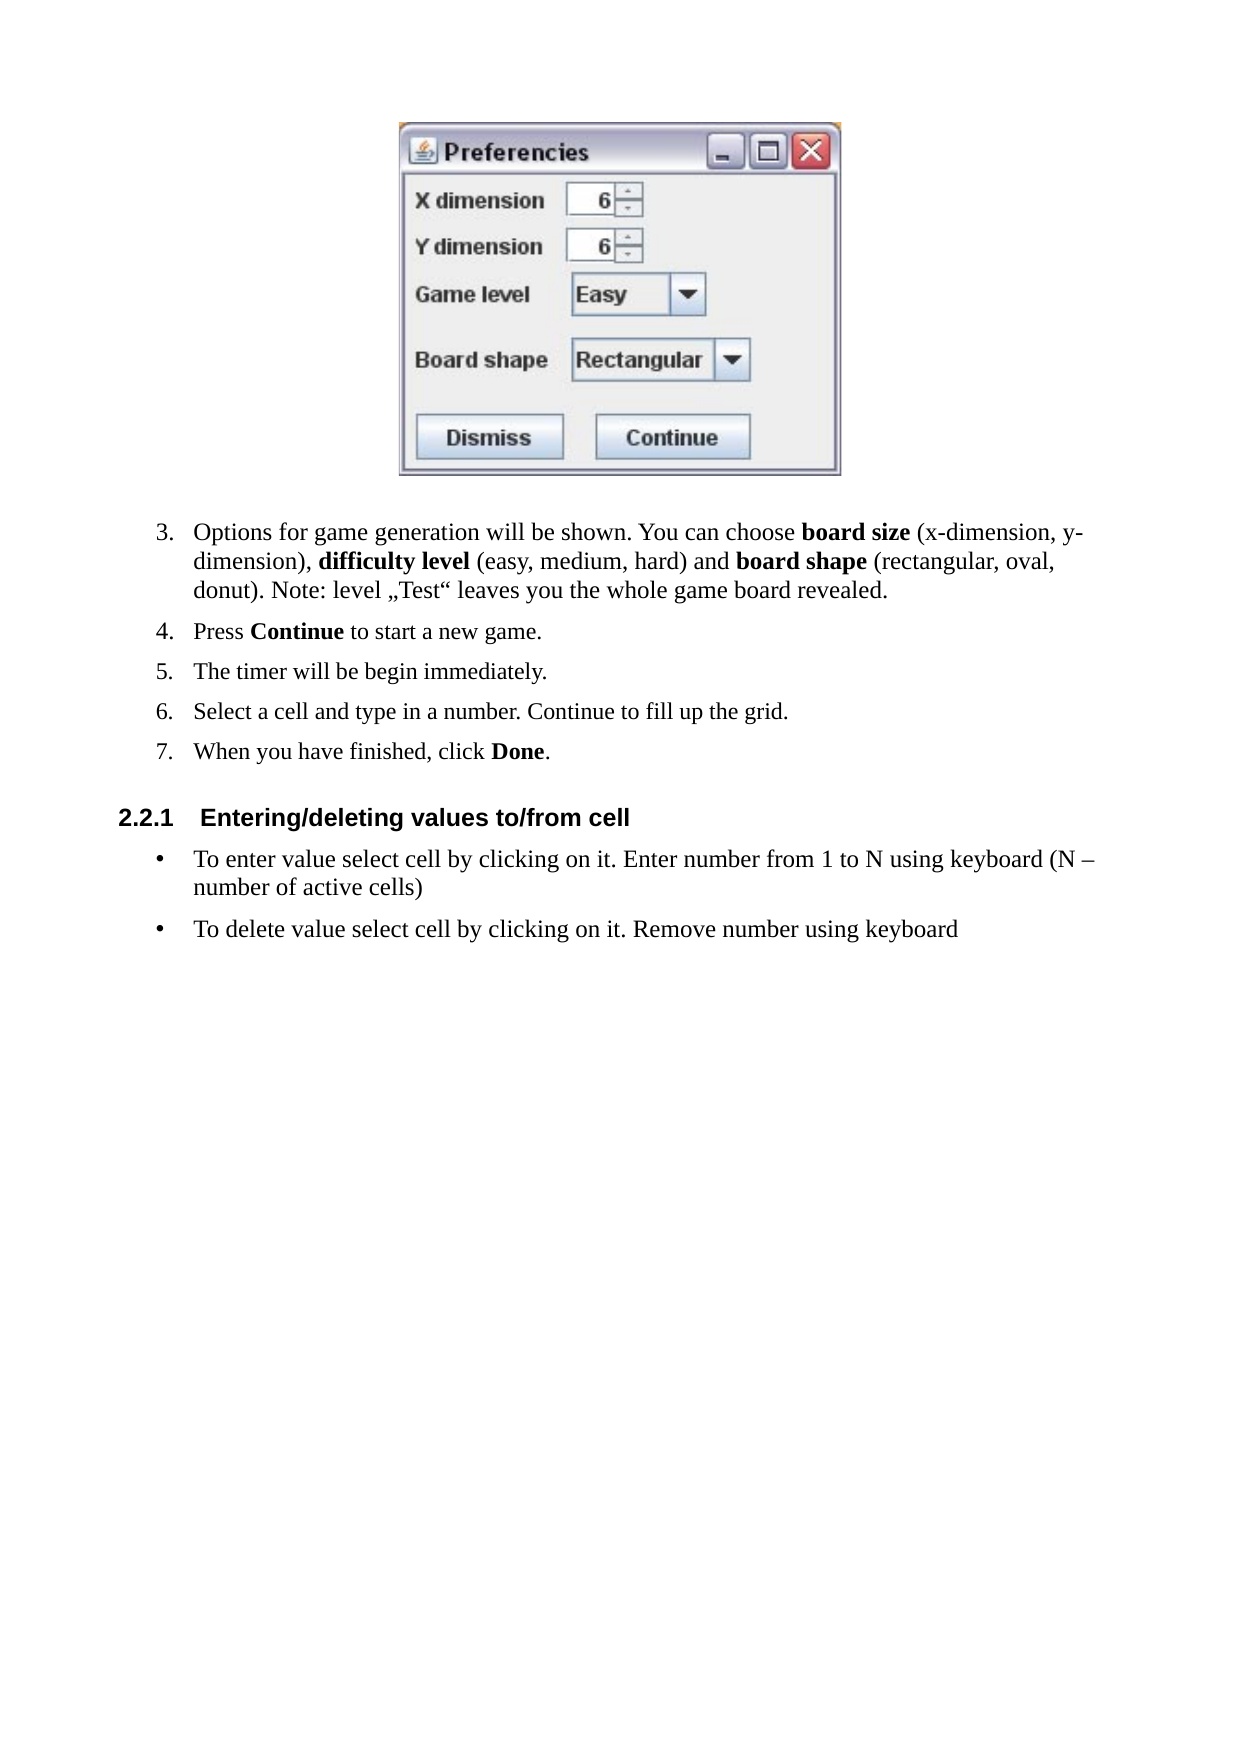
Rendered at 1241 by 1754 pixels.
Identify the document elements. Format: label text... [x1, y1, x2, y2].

list Press Continue to start a new game. [156, 616, 1122, 645]
list To delete value select cell by clicking on it. Remove number using keyboard [156, 914, 1122, 942]
list Options for game generation will be shown. You can choose board size (x-dimension, y-dimension), difficulty level (easy, medium, hard) and board shape (rectangular, oval, donut). Note: level „Test“ leaves you the whole game board revealed. [156, 517, 1122, 603]
list The timer will be begin immediately. [156, 657, 1122, 685]
list When you have finished, click Done. [156, 737, 1122, 765]
list Select a cell and type in a number. Continue to fill up the grid. [156, 697, 1122, 725]
picture [398, 122, 842, 476]
list To enter value select cell by clicking on it. Enter number from 1 to N using keyboard (N – number of active cells) [156, 844, 1122, 901]
subtitle Entering/deleting values to/from cell [118, 802, 1122, 831]
